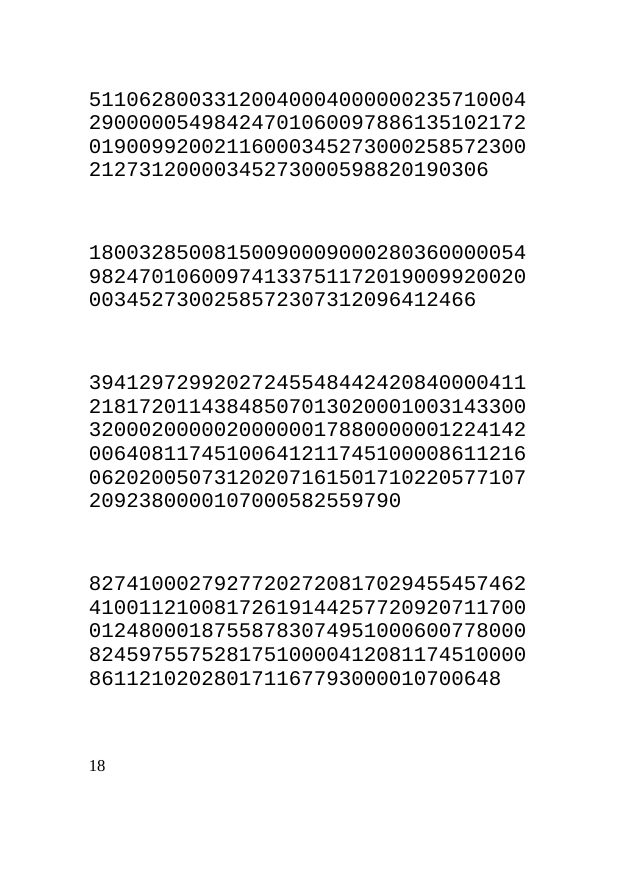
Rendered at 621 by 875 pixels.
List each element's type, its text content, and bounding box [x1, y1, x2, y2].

text 82741000279277202720817029455457462410011210081726191442577209207117000124800018755878307495100060077800082459755752817510000412081174510000861121020280171167793000010700648 [88, 573, 532, 691]
text 18003285008150090009000280360000054982470106009741337511720190099200200034527300258572307312096412466 [88, 242, 532, 313]
text 39412972992027245548442420840000411218172011438485070130200010031433003200020000020000001788000000122414200640811745100641211745100008611216062020050731202071615017102205771072092380000107000582559790 [88, 372, 532, 514]
text 51106280033120040004000000235710004290000054984247010600978861351021720190099200211600034527300025857230021273120000345273000598820190306 [88, 88, 532, 183]
